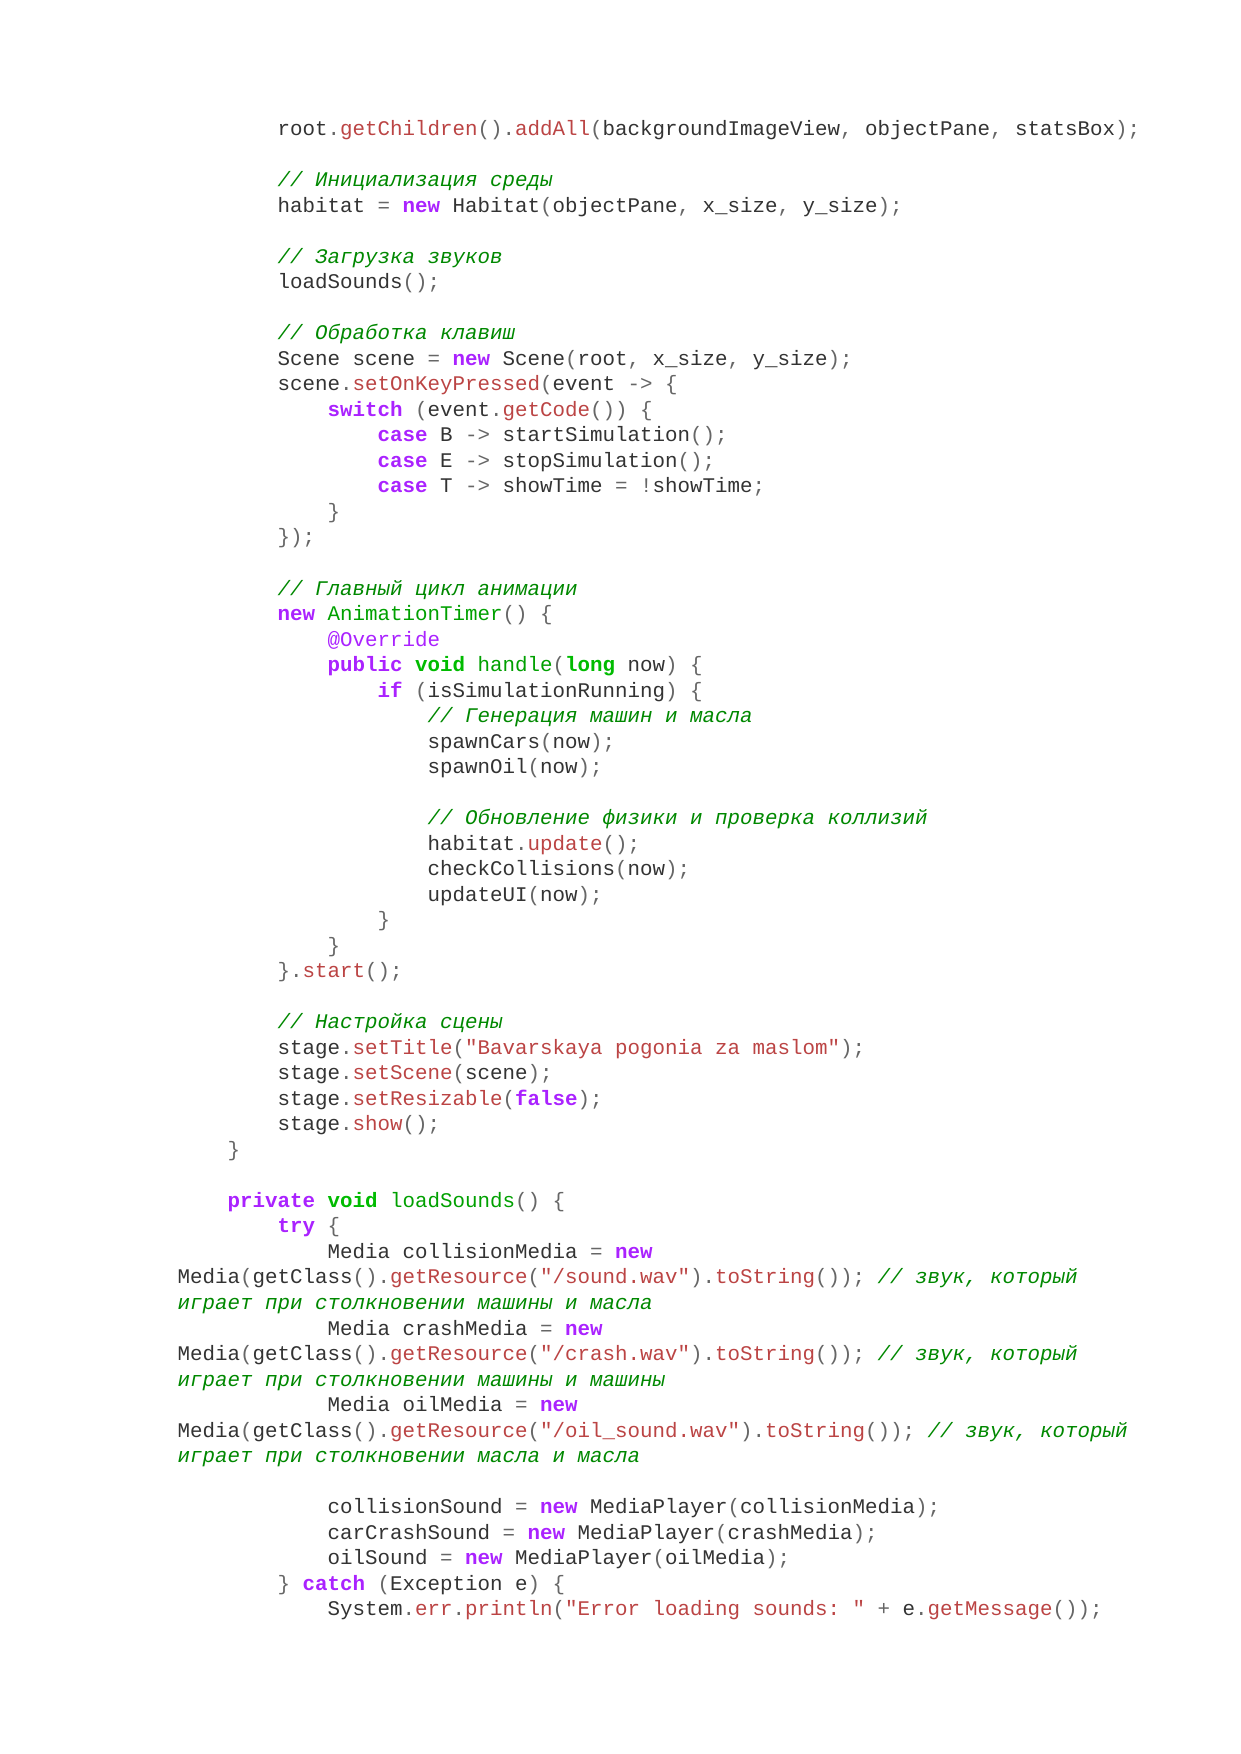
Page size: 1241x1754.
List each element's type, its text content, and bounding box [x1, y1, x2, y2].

text // Настройка сцены [177, 1011, 1152, 1035]
text @Override [177, 628, 1152, 652]
text System.err.println("Error loading sounds: " + e.getMessage()); [177, 1598, 1152, 1622]
text case B -> startSimulation(); [177, 424, 1152, 448]
text Scene scene = new Scene(root, x_size, y_size); [177, 348, 1152, 371]
text } [177, 1139, 1152, 1163]
text private void loadSounds() { [177, 1190, 1152, 1214]
text carCrashSound = new MediaPlayer(crashMedia); [177, 1522, 1152, 1545]
text if (isSimulationRunning) { [177, 679, 1152, 703]
text } [177, 501, 1152, 524]
text habitat = new Habitat(objectPane, x_size, y_size); [177, 195, 1152, 218]
text // Главный цикл анимации [177, 577, 1152, 601]
text // Инициализация среды [177, 169, 1152, 193]
text Media oilMedia = new Media(getClass().getResource("/oil_sound.wav").toString()); // звук, который играет при столкновении масла и масла [177, 1394, 1152, 1469]
text // Обработка клавиш [177, 322, 1152, 346]
text checkCollisions(now); [177, 858, 1152, 882]
text public void handle(long now) { [177, 654, 1152, 678]
text root.getChildren().addAll(backgroundImageView, objectPane, statsBox); [177, 118, 1152, 142]
text } catch (Exception e) { [177, 1573, 1152, 1596]
text scene.setOnKeyPressed(event -> { [177, 373, 1152, 397]
text } [177, 935, 1152, 958]
text spawnOil(now); [177, 756, 1152, 780]
text // Загрузка звуков [177, 246, 1152, 269]
text new AnimationTimer() { [177, 603, 1152, 627]
text }.start(); [177, 960, 1152, 984]
text stage.setResizable(false); [177, 1088, 1152, 1112]
text Media crashMedia = new Media(getClass().getResource("/crash.wav").toString()); // звук, который играет при столкновении машины и машины [177, 1318, 1152, 1392]
text }); [177, 526, 1152, 550]
text } [177, 909, 1152, 933]
text Media collisionMedia = new Media(getClass().getResource("/sound.wav").toString()); // звук, который играет при столкновении машины и масла [177, 1241, 1152, 1316]
text case E -> stopSimulation(); [177, 450, 1152, 473]
text case T -> showTime = !showTime; [177, 475, 1152, 499]
text try { [177, 1216, 1152, 1239]
text loadSounds(); [177, 271, 1152, 295]
text oilSound = new MediaPlayer(oilMedia); [177, 1547, 1152, 1571]
text // Обновление физики и проверка коллизий [177, 807, 1152, 831]
text // Генерация машин и масла [177, 705, 1152, 729]
text habitat.update(); [177, 833, 1152, 856]
text collisionSound = new MediaPlayer(collisionMedia); [177, 1496, 1152, 1520]
text spawnCars(now); [177, 731, 1152, 754]
text stage.setScene(scene); [177, 1062, 1152, 1086]
text switch (event.getCode()) { [177, 399, 1152, 422]
text stage.show(); [177, 1113, 1152, 1137]
text stage.setTitle("Bavarskaya pogonia za maslom"); [177, 1037, 1152, 1061]
text updateUI(now); [177, 884, 1152, 907]
